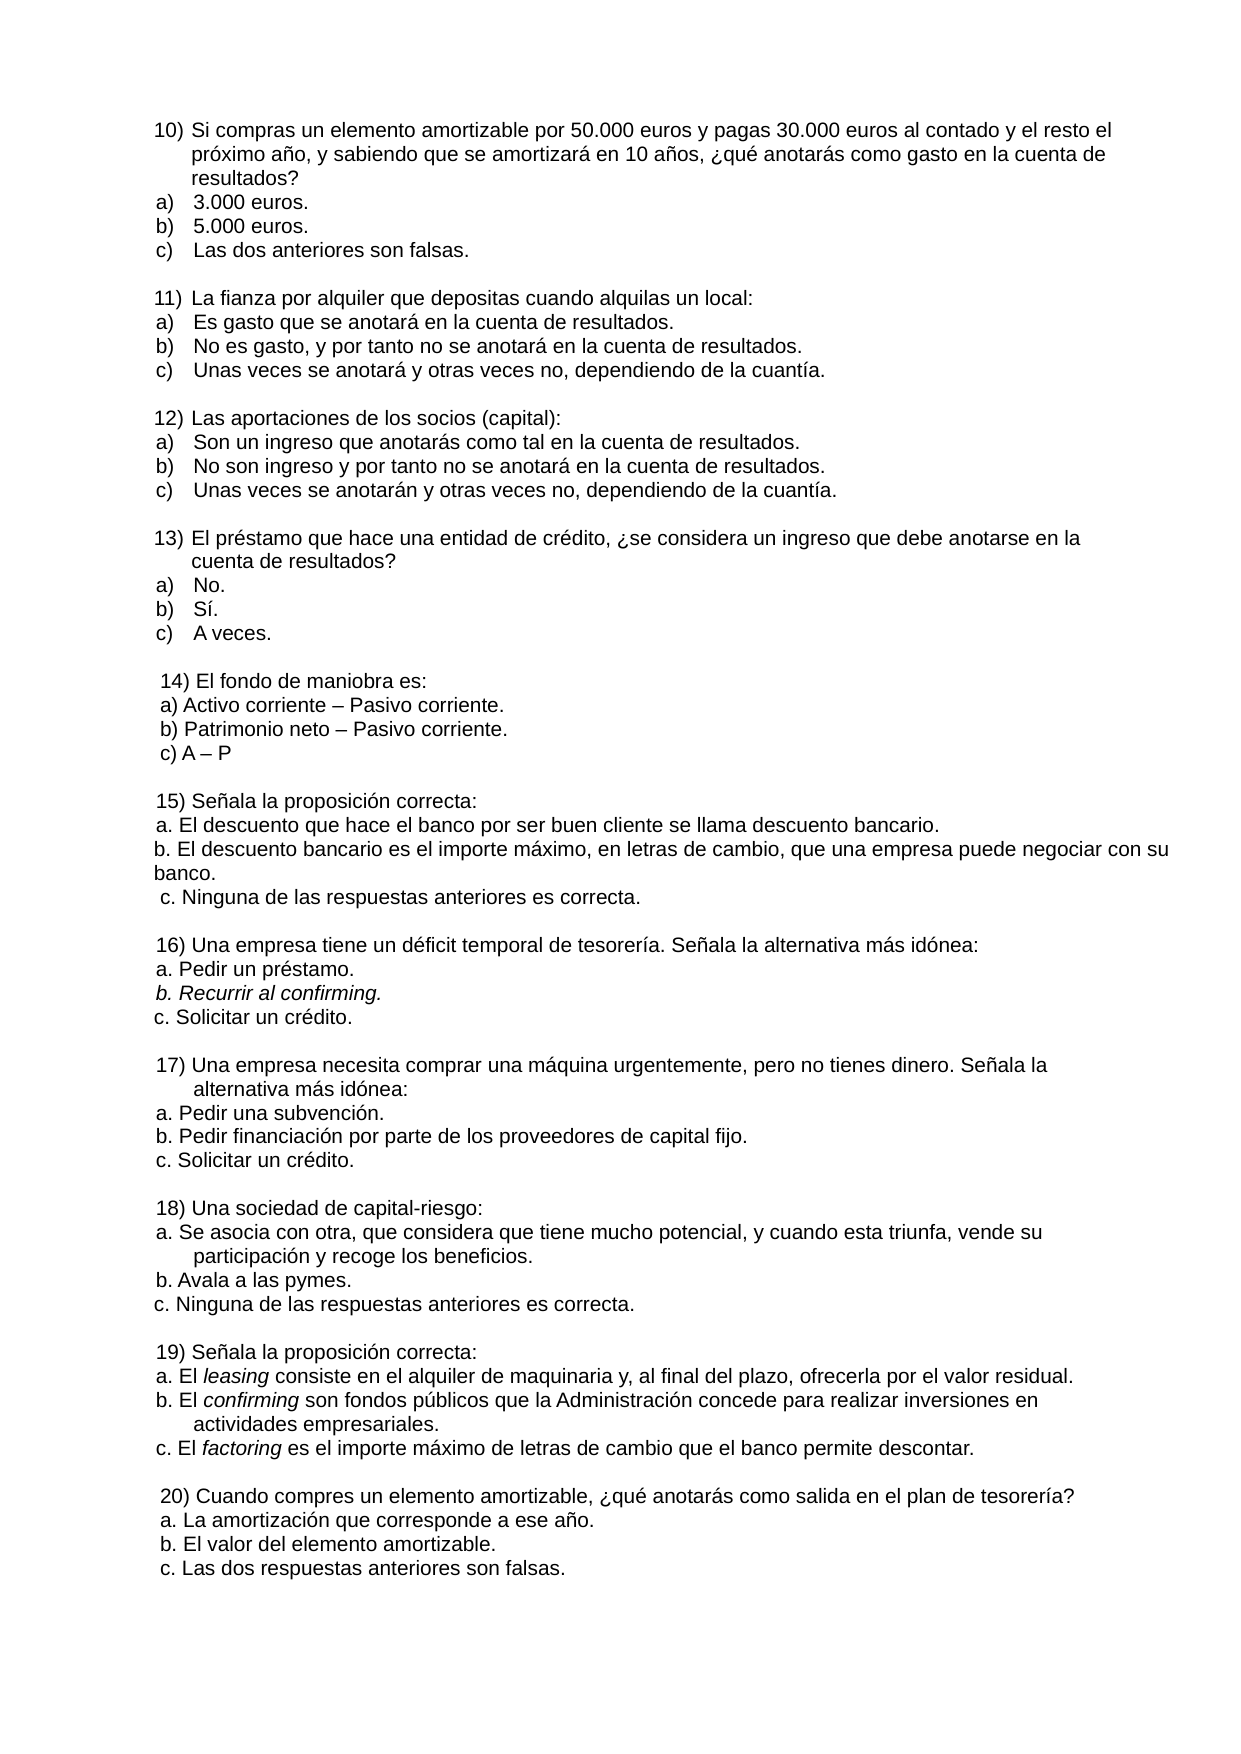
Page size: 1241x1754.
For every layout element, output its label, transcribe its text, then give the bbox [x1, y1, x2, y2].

text 19) Señala la proposición correcta: [156, 1340, 1122, 1364]
list No es gasto, y por tanto no se anotará en la cuenta de resultados. [156, 334, 1122, 358]
list Si compras un elemento amortizable por 50.000 euros y pagas 30.000 euros al contado y el resto el próximo año, y sabiendo que se amortizará en 10 años, ¿qué anotarás como gasto en la cuenta de resultados? [154, 118, 1122, 190]
list No son ingreso y por tanto no se anotará en la cuenta de resultados. [156, 453, 1122, 477]
text a. Se asocia con otra, que considera que tiene mucho potencial, y cuando esta triunfa, vende su participación y recoge los beneficios. [156, 1220, 1122, 1268]
text a. El leasing consiste en el alquiler de maquinaria y, al final del plazo, ofrecerla por el valor residual. [156, 1364, 1122, 1388]
list Unas veces se anotará y otras veces no, dependiendo de la cuantía. [156, 358, 1122, 382]
text c. Solicitar un crédito. [156, 1148, 1122, 1172]
text a. El descuento que hace el banco por ser buen cliente se llama descuento bancario. [156, 813, 1122, 837]
text a) Activo corriente – Pasivo corriente. [118, 693, 1122, 717]
list Las dos anteriores son falsas. [156, 238, 1122, 262]
text b. Avala a las pymes. [156, 1268, 1122, 1292]
list Unas veces se anotarán y otras veces no, dependiendo de la cuantía. [156, 477, 1122, 501]
text a. La amortización que corresponde a ese año. [160, 1508, 1122, 1532]
text b. Recurrir al confirming. [156, 981, 1122, 1004]
text 14) El fondo de maniobra es: [118, 669, 1122, 693]
text b. El confirming son fondos públicos que la Administración concede para realizar inversiones en actividades empresariales. [156, 1388, 1122, 1436]
text b. El descuento bancario es el importe máximo, en letras de cambio, que una empresa puede negociar con su banco. [154, 837, 1216, 885]
text a. Pedir una subvención. [156, 1100, 1122, 1124]
list A veces. [156, 621, 1122, 645]
list El préstamo que hace una entidad de crédito, ¿se considera un ingreso que debe anotarse en la cuenta de resultados? [154, 525, 1122, 573]
list No. [156, 573, 1122, 597]
text b) Patrimonio neto – Pasivo corriente. [118, 717, 1122, 741]
list Sí. [156, 597, 1122, 621]
text b. El valor del elemento amortizable. [160, 1532, 1122, 1556]
text 15) Señala la proposición correcta: [156, 789, 1122, 813]
list Son un ingreso que anotarás como tal en la cuenta de resultados. [156, 429, 1122, 453]
list 5.000 euros. [156, 214, 1122, 238]
text c. Las dos respuestas anteriores son falsas. [160, 1556, 1122, 1579]
text c) A – P [118, 741, 1122, 765]
list Las aportaciones de los socios (capital): [154, 406, 1122, 429]
text c. Ninguna de las respuestas anteriores es correcta. [160, 885, 1122, 909]
text 16) Una empresa tiene un déficit temporal de tesorería. Señala la alternativa más idónea: [156, 933, 1122, 957]
text c. El factoring es el importe máximo de letras de cambio que el banco permite descontar. [156, 1436, 1122, 1460]
text b. Pedir financiación por parte de los proveedores de capital fijo. [156, 1124, 1122, 1148]
text 20) Cuando compres un elemento amortizable, ¿qué anotarás como salida en el plan de tesorería? [160, 1484, 1122, 1508]
list Es gasto que se anotará en la cuenta de resultados. [156, 310, 1122, 334]
text a. Pedir un préstamo. [156, 957, 1122, 981]
text c. Ninguna de las respuestas anteriores es correcta. [154, 1292, 1122, 1316]
text 18) Una sociedad de capital-riesgo: [156, 1196, 1122, 1220]
list 3.000 euros. [156, 190, 1122, 214]
list La fianza por alquiler que depositas cuando alquilas un local: [154, 286, 1122, 310]
text c. Solicitar un crédito. [154, 1004, 1122, 1028]
text 17) Una empresa necesita comprar una máquina urgentemente, pero no tienes dinero. Señala la alternativa más idónea: [156, 1052, 1122, 1100]
